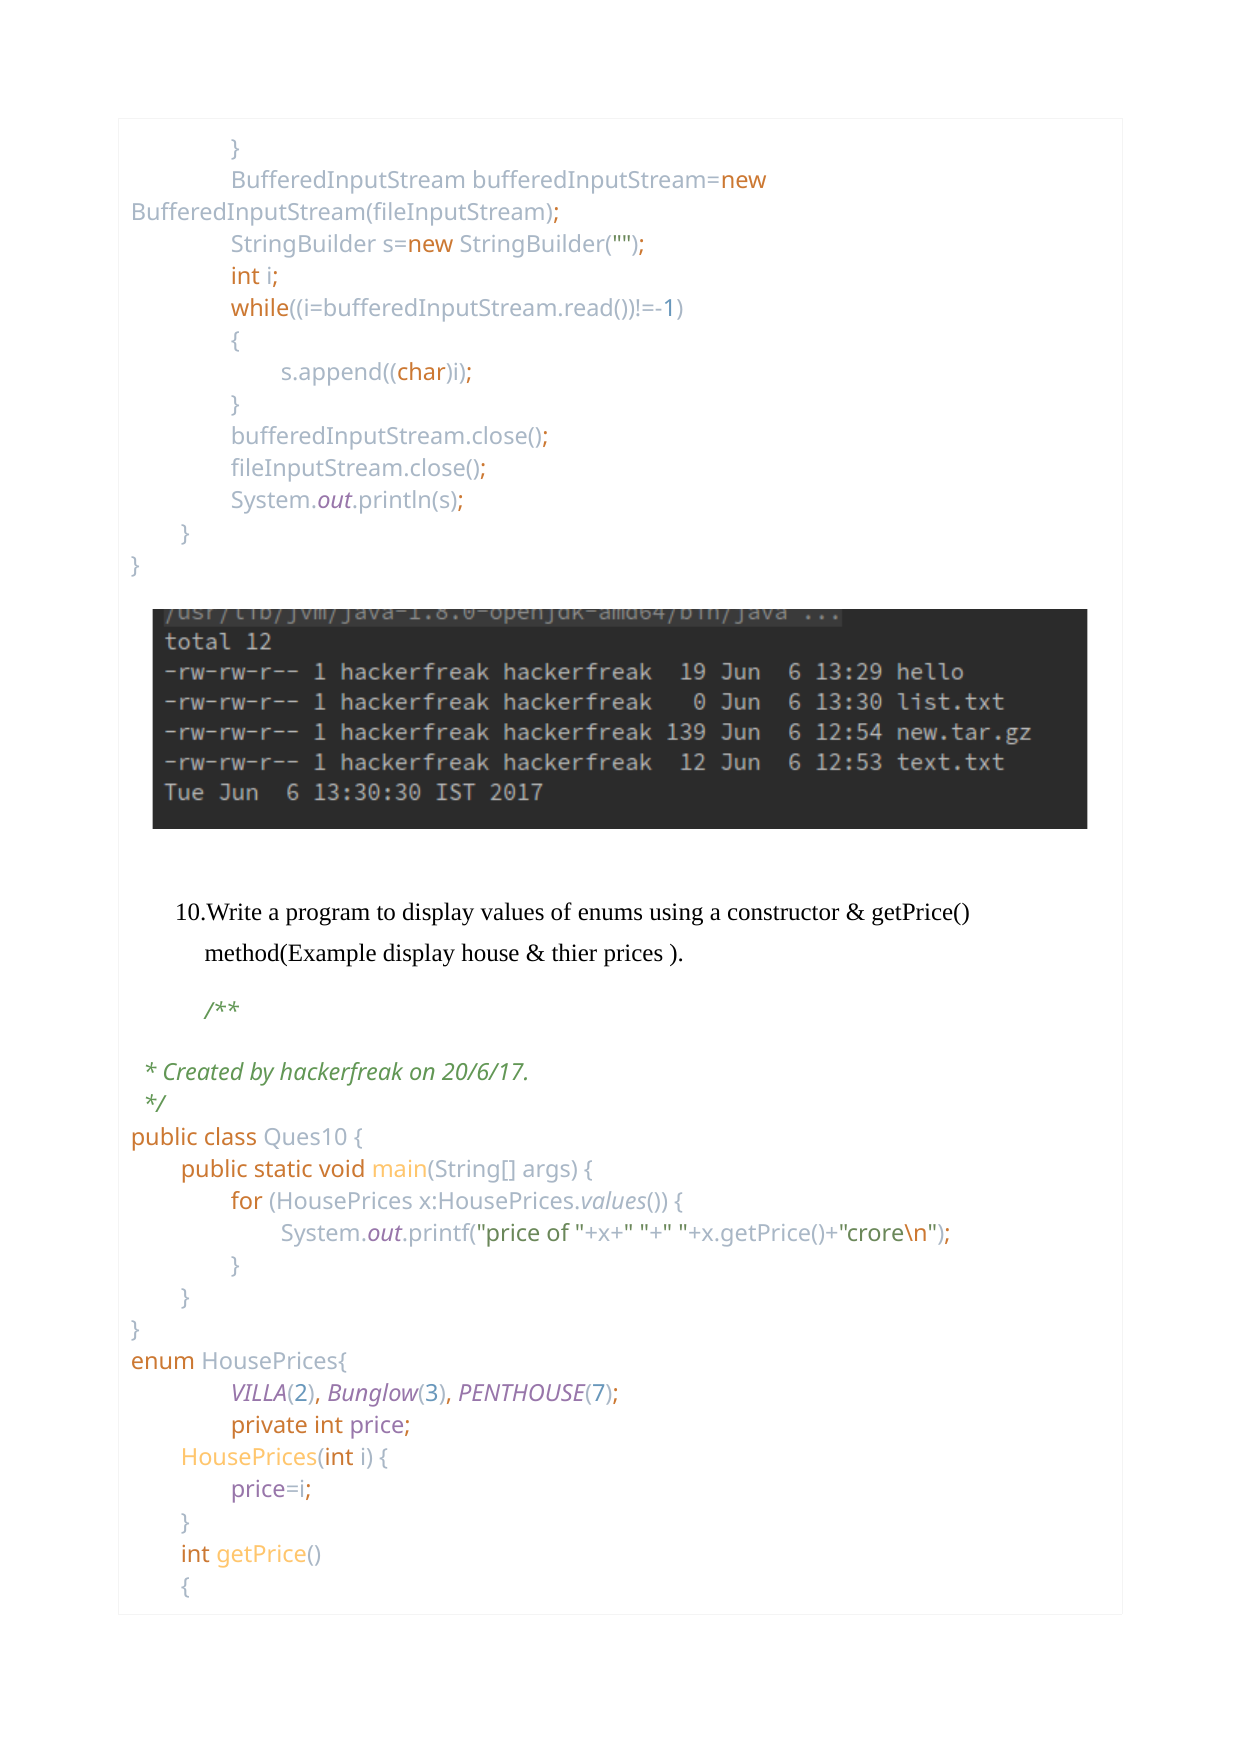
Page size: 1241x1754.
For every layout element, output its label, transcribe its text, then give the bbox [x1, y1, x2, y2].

picture [152, 609, 1088, 829]
table_header Write a program to replace a substring inside a string with other string ? public class Ques1 { public static void main(String[] args) { String ReplaceString="hi my name is shubham verma"; System.out.println(ReplaceString.replaceAll("a", "aasdasda")); } } Write a program to find the number of occurrences of the duplicate words in a string and print them ? import java.util.HashMap; import java.util.Map; import java.util.Scanner; /** * Created by hackerfreak on 19/6/17. */ public class Ques2 { public static void main(String[] args) { System.out.println("enter the string"); Scanner scan = new Scanner(System.in); String input = scan.nextLine(); String[] words = input.split(" "); Map<String, String> wordMap = new HashMap<String, String>(); Map<String, String> printedMap = new HashMap<String, String>(); for (int i = 0; i < words.length; i++) { String word = words[i].toUpperCase(); if (wordMap.get(word) != null) { if (printedMap.get(word) == null) { System.out.println("Duplicated/Repeated word:" + word); printedMap.put(word, word); } } else { wordMap.put(word, word); } } } } Write a program to find the number of occurrences of a character in a string without using loop? import java.util.Scanner; /** * Created by hackerfreak on 19/6/17. */ public class Ques3 { public static void main(String[] args) { char c; Scanner scanStr=new Scanner(System.in); String countOccurance=scanStr.nextLine(); countOccurance.toLowerCase(); System.out.println("enter the char"); c=scanStr.nextLine().charAt(0); System.out.println( countOccurance.length()-countOccurance.replaceAll(String.valueOf(c),"").length());; } } Calculate the number & Percentage Of Lowercase Letters,Uppercase Letters, Digits And Other Special Characters In A String import java.util.Scanner; /** * Created by hackerfreak on 19/6/17. */ public class Ques4 { public static void main(String[] args) { System.out.println("enter the string"); Scanner scan = new Scanner(System.in); String input = scan.nextLine(); int lowerCaseCount=0; int upperCaseCount=0; int digit=0; int special=0; double lowerCasePercent,upperCasePercent,digitPercent,specialCharPercent; char Char; for(int i=0;i<input.length();i++) { Char=input.charAt(i); if (Character.isUpperCase(Char)){ upperCaseCount++; } else if (Character.isLowerCase(Char)){ lowerCaseCount++; } else if (Character.isDigit(Char)){ digit++; } else{ special++; } } lowerCasePercent=(lowerCaseCount*100)/input.length(); upperCasePercent=(upperCaseCount*100)/input.length(); digitPercent=(digit*100)/input.length(); specialCharPercent=(special*100)/input.length(); System.out.println("upper case count is : "+upperCaseCount+" and percentage is: "+ upperCasePercent); System.out.println("lower case count is : "+lowerCaseCount+" and percentage is: "+ lowerCasePercent); System.out.println("digit count is : "+digit+" and percentage is: "+ digitPercent); System.out.println("special char count is : "+special+" and percentage is: "+ specialCharPercent); } } Find common elements between two arrays. public class Ques5 { public static void main(String[] args) { int []array= {12,13,26,24,58,96,45}; int []array1= {96,20,24,30,40,13,50}; for (int i=0;i<array.length;i++) { for (int j=0;j<array1.length;j++) { if(array[i]==array1[j]) System.out.println("duplicate element found "+array[i]); } } } } There is an array with every element repeated twice except one. Find that element? /** * Created by hackerfreak on 19/6/17. */ public class Ques6 { public static void main(String[] args) { int []array={1,1,2,2,3,3,4,5,5}; int Unique=array[0]; for(int i=1;i<array.length;i++) { Unique = Unique ^ array[i]; } System.out.println(Unique); } } Write a program to print your Firstname,LastName & age using static block,static method & static variable respectively /** * Created by hackerfreak on 19/6/17. */ public class Ques7 { static { System.out.println("shubham"); } public static void main(String[] args) { StaticDemo.DisplayLastName(); System.out.println(StaticDemo.age); } static class StaticDemo{ static int age=23; static String last_name="verma"; public static void DisplayLastName(){ System.out.println(last_name); } } } Write a program to reverse a string and remove character from index 4 to index 9 from the reversed string using String Buffer. import java.util.Scanner; /** * Created by hackerfreak on 20/6/17. */ public class Ques8 { public static void main(String[] args) { System.out.println("enter a string"); Scanner scanner=new Scanner(System.in); String StringToReverse=scanner.nextLine(); System.out.println(StringToReverse); String reversed=new StringBuffer(StringToReverse).reverse().toString(); System.out.println(reversed); String removedChar=new StringBuffer(new StringBuffer(reversed).deleteCharAt(4).toString()) .deleteCharAt(9).toString(); System.out.println(removedChar); } } Write a program to read text file & print the content of file using String Builder. import java.io.BufferedInputStream; import java.io.FileInputStream; import java.io.FileNotFoundException; import java.io.IOException; /** * Created by hackerfreak on 20/6/17. */ public class Ques9 { public static void main(String[] args) throws IOException { FileInputStream fileInputStream= null; try { fileInputStream = new FileInputStream("/home/hackerfreak/Desktop/list.txt"); } catch (FileNotFoundException e) { e.printStackTrace(); } BufferedInputStream bufferedInputStream=new BufferedInputStream(fileInputStream); StringBuilder s=new StringBuilder(""); int i; while((i=bufferedInputStream.read())!=-1) { s.append((char)i); } bufferedInputStream.close(); fileInputStream.close(); System.out.println(s); } } Write a program to display values of enums using a constructor & getPrice() method(Example display house & thier prices ). /** * Created by hackerfreak on 20/6/17. */ public class Ques10 { public static void main(String[] args) { for (HousePrices x:HousePrices.values()) { System.out.printf("price of "+x+" "+" "+x.getPrice()+"crore\n"); } } } enum HousePrices{ VILLA(2), Bunglow(3), PENTHOUSE(7); private int price; HousePrices(int i) { price=i; } int getPrice() { return price; } } Write a single program for following operation using overloading A) Adding 2 integer number B) Adding 2 double C) Multipling 2 float d) Multipling 2 int E) concate 2 string F) Concate 3 String /** * Created by hackerfreak on 20/6/17. */ public class ques11 { public static void main(String[] args) { Addition I=new Addition(); I.add(2,3); I.add(2.5,3.5); Multiplication multiplication=new Multiplication(); multiplication.mul(3,5); multiplication.mul(3.5f,2.5f); StringOperation SO=new StringOperation(); SO.concat("shubham","verma","TTN"); } } class Addition{ public void add(int x,int y) { System.out.println(x+y); } public void add(double x,double y) { System.out.println(x+y); } } class Multiplication{ public void mul(int x,int y) { System.out.println(x*y); } public void mul(float x,float y) { System.out.println(x*y); } } class StringOperation{ public void concat(String a,String b){ StringBuilder sb=new StringBuilder(a); sb.append(b).toString(); System.out.println(sb); }public void concat(String a,String b,String c){ StringBuilder sb=new StringBuilder(a); sb.append(b).toString(); sb.append(c).toString(); System.out.println(sb); } } Create 3 sub class of bank SBI,BOI,ICICI all 4 should have method called getDetails which provide there specific details like rateofinterest etc,print details of every banks [119, 119, 1122, 1613]
